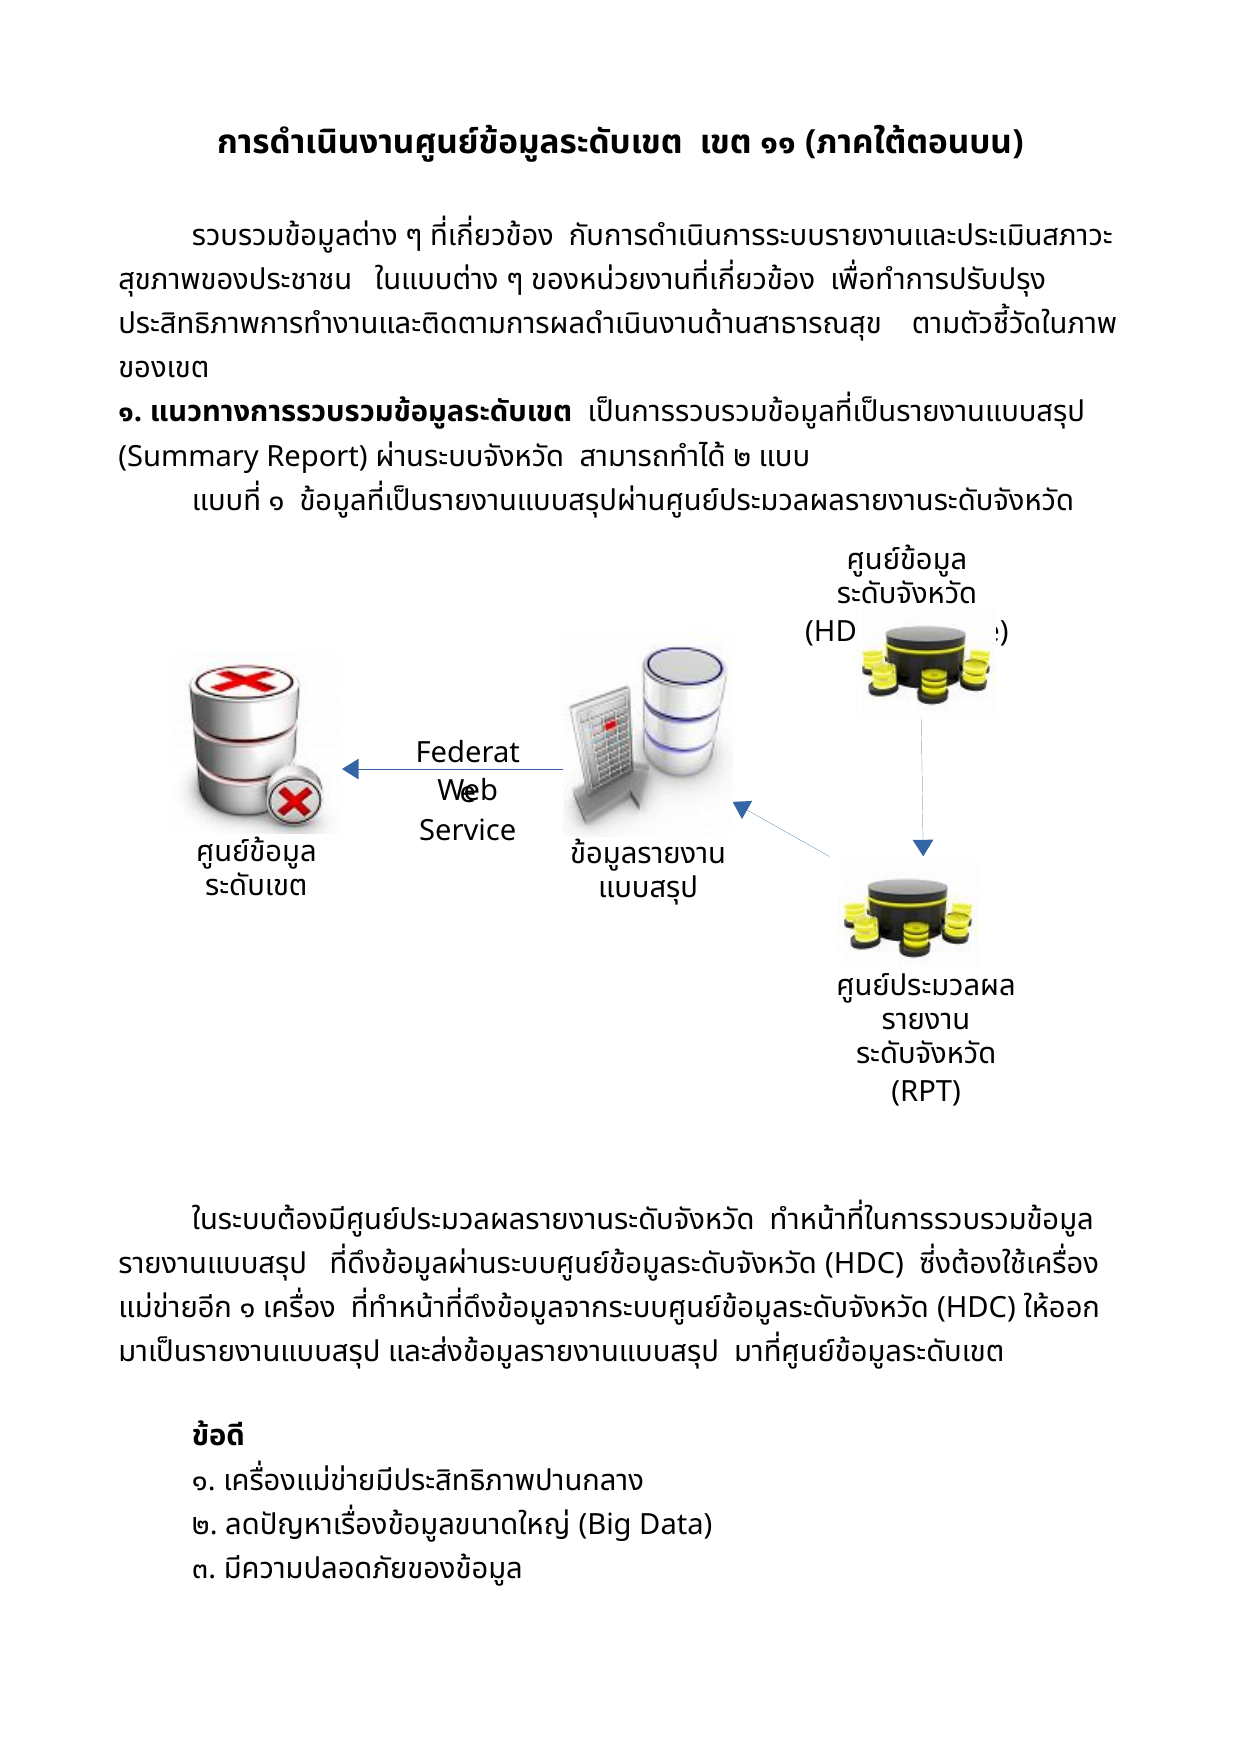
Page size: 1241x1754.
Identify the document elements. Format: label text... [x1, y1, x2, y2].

picture [172, 652, 341, 834]
text แบบที่ ๑ ข้อมูลที่เป็นรายงานแบบสรุปผ่านศูนย์ประมวลผลรายงานระดับจังหวัด [118, 479, 1122, 523]
text ๓. มีความปลอดภัยของข้อมูล [118, 1547, 1122, 1592]
text การดำเนินงานศูนย์ข้อมูลระดับเขต เขต ๑๑ (ภาคใต้ตอนบน) [118, 118, 1122, 169]
picture [838, 860, 978, 970]
text ๑. เครื่องแม่ข่ายมีประสิทธิภาพปานกลาง [118, 1459, 1122, 1503]
text ๒. ลดปัญหาเรื่องข้อมูลขนาดใหญ่ (Big Data) [118, 1503, 1122, 1547]
picture [563, 629, 733, 837]
picture [856, 607, 996, 717]
text ๑. แนวทางการรวบรวมข้อมูลระดับเขต เป็นการรวบรวมข้อมูลที่เป็นรายงานแบบสรุป (Summary Report) ผ่านระบบจังหวัด สามารถทำได้ ๒ แบบ [118, 391, 1122, 479]
text รวบรวมข้อมูลต่าง ๆ ที่เกี่ยวข้อง กับการดำเนินการระบบรายงานและประเมินสภาวะสุขภาพของประชาชน ในแบบต่าง ๆ ของหน่วยงานที่เกี่ยวข้อง เพื่อทำการปรับปรุงประสิทธิภาพการทำงานและติดตามการผลดำเนินงานด้านสาธารณสุข ตามตัวชี้วัดในภาพของเขต [118, 214, 1122, 391]
text ข้อดี [118, 1415, 1122, 1459]
text ในระบบต้องมีศูนย์ประมวลผลรายงานระดับจังหวัด ทำหน้าที่ในการรวบรวมข้อมูลรายงานแบบสรุป ที่ดึงข้อมูลผ่านระบบศูนย์ข้อมูลระดับจังหวัด (HDC) ซี่งต้องใช้เครื่องแม่ข่ายอีก ๑ เครื่อง ที่ทำหน้าที่ดึงข้อมูลจากระบบศูนย์ข้อมูลระดับจังหวัด (HDC) ให้ออกมาเป็นรายงานแบบสรุป และส่งข้อมูลรายงานแบบสรุป มาที่ศูนย์ข้อมูลระดับเขต [118, 1198, 1122, 1375]
